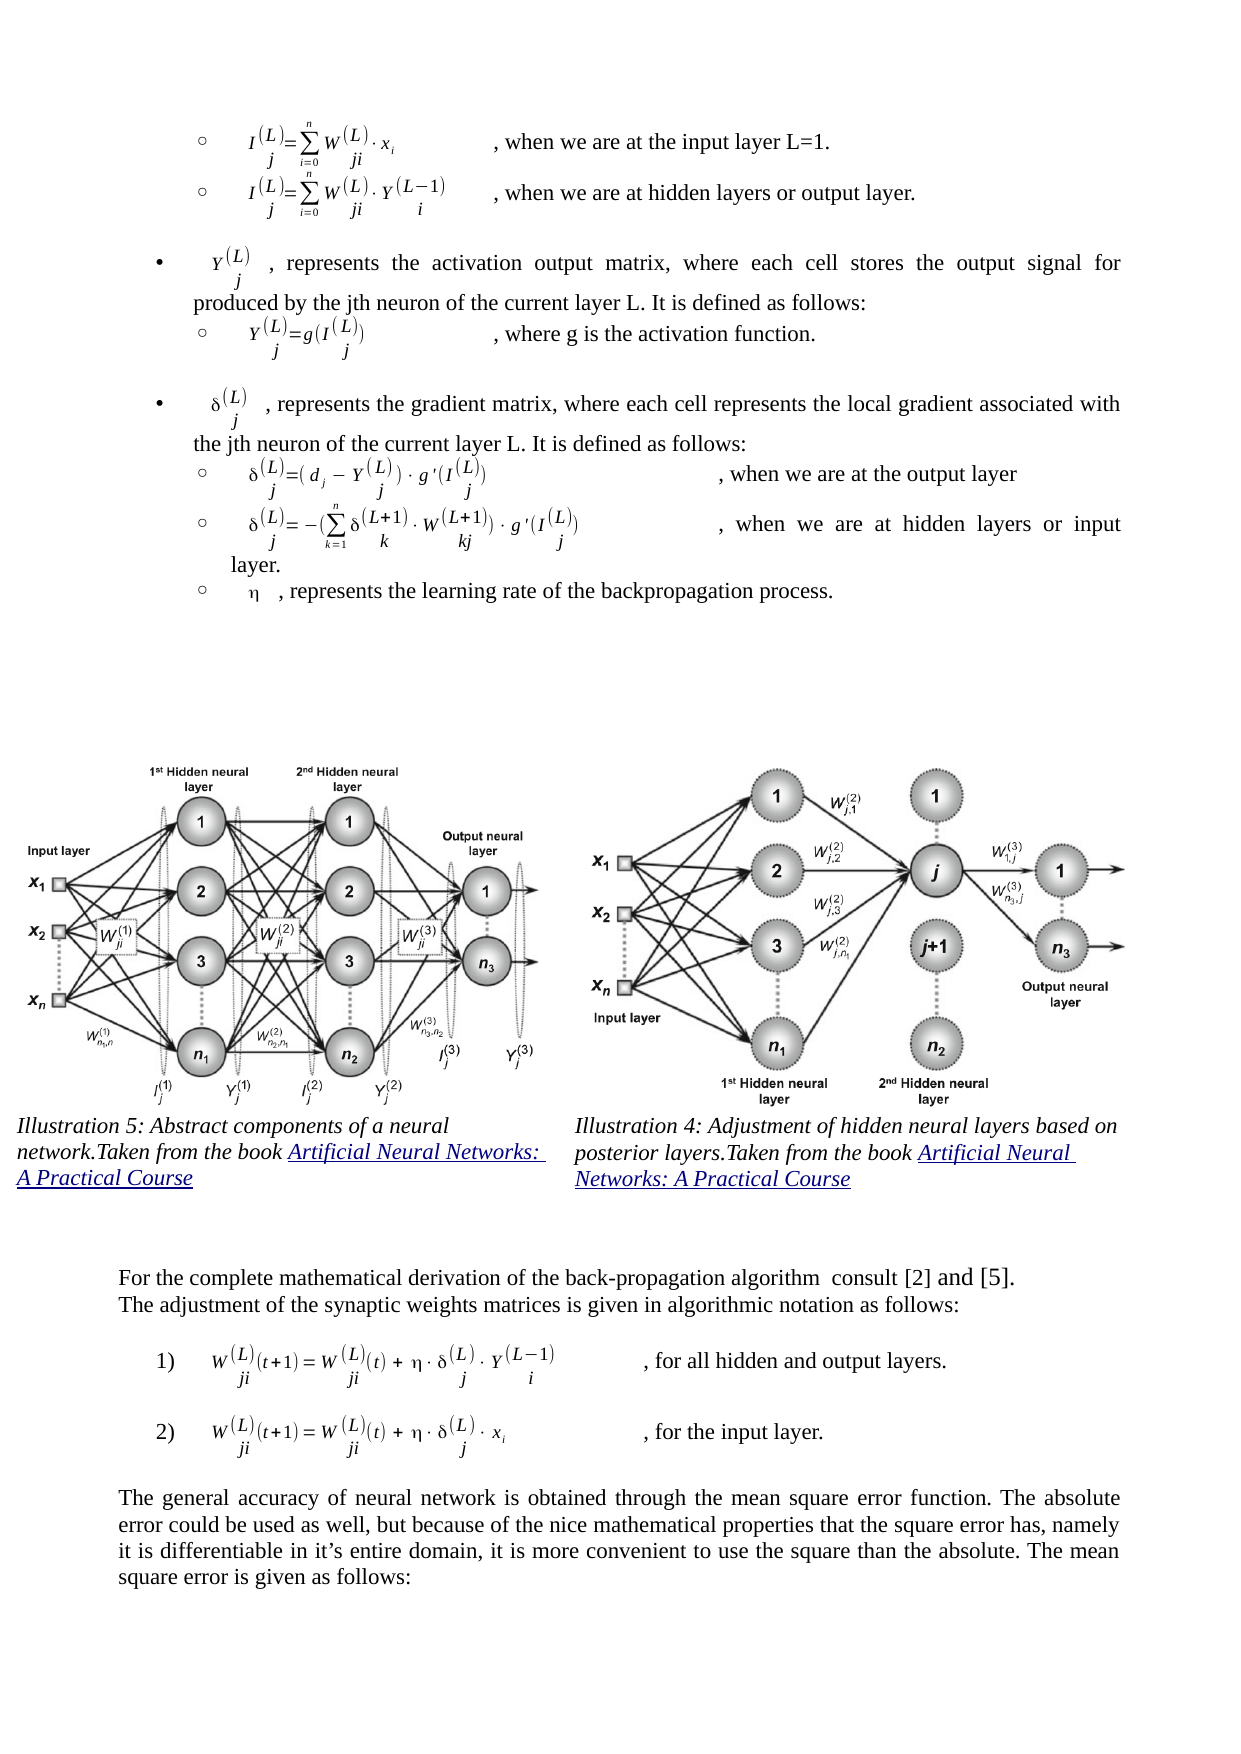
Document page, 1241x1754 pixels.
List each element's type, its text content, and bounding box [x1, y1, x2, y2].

text The adjustment of the synaptic weights matrices is given in algorithmic notation as follows: [118, 1291, 1122, 1317]
text Illustration 4: Adjustment of hidden neural layers based on posterior layers.Taken from the book Artificial Neural Networks: A Practical Course [574, 1113, 1156, 1192]
list , for the input layer. [156, 1414, 1122, 1458]
list , represents the activation output matrix, where each cell stores the output signal for produced by the jth neuron of the current layer L. It is defined as follows: [156, 245, 1122, 316]
list , for all hidden and output layers. [156, 1344, 1122, 1388]
list , when we are at hidden layers or input layer. [193, 500, 1122, 577]
list , when we are at hidden layers or output layer. [193, 168, 1122, 219]
text The general accuracy of neural network is obtained through the mean square error function. The absolute error could be used as well, but because of the nice mathematical properties that the square error has, namely it is differentiable in it’s entire domain, it is more convenient to use the square than the absolute. The mean square error is given as follows: [118, 1484, 1122, 1590]
picture [16, 759, 548, 1112]
picture [574, 754, 1157, 1113]
list , represents the learning rate of the backpropagation process. [193, 577, 1122, 603]
list , when we are at the output layer [193, 456, 1122, 500]
list , represents the gradient matrix, where each cell represents the local gradient associated with the jth neuron of the current layer L. It is defined as follows: [156, 386, 1122, 456]
text Illustration 5: Abstract components of a neural network.Taken from the book Artificial Neural Networks: A Practical Course [17, 1112, 548, 1191]
text For the complete mathematical derivation of the back-propagation algorithm consult [2] and [5]. [118, 1262, 1122, 1291]
list , when we are at the input layer L=1. [193, 118, 1122, 168]
list , where g is the activation function. [193, 316, 1122, 359]
